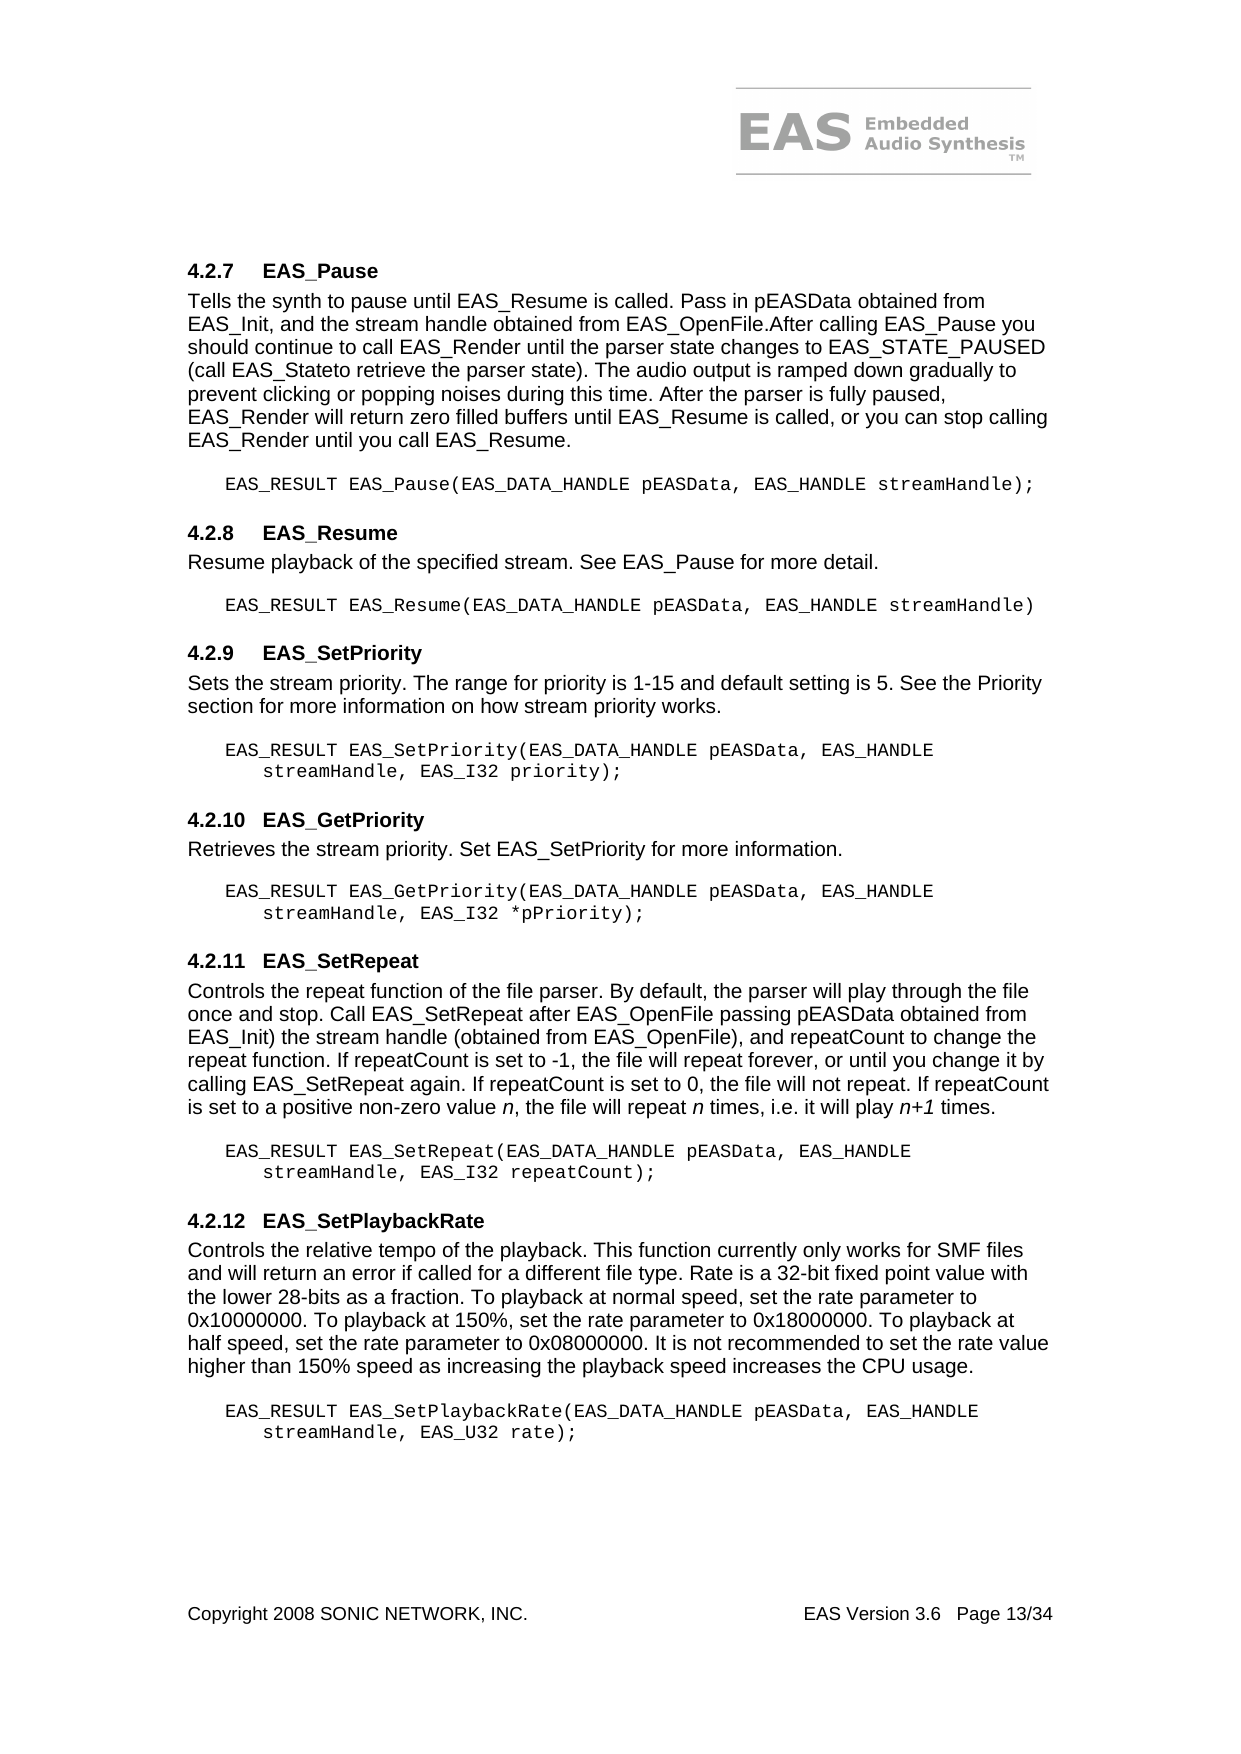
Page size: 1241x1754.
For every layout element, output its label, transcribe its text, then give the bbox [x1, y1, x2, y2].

text Sets the stream priority. The range for priority is 1-15 and default setting is 5. See the Priority section for more information on how stream priority works. [187, 671, 1053, 717]
text Retrieves the stream priority. Set EAS_SetPriority for more information. [187, 838, 1053, 861]
text EAS_RESULT EAS_SetRepeat(EAS_DATA_HANDLE pEASData, EAS_HANDLE streamHandle, EAS_I32 repeatCount); [225, 1142, 1053, 1184]
subtitle EAS_GetPriority [187, 808, 1053, 831]
text Resume playback of the specified stream. See EAS_Pause for more detail. [187, 551, 1053, 574]
subtitle EAS_Pause [187, 260, 1053, 283]
text EAS_RESULT EAS_GetPriority(EAS_DATA_HANDLE pEASData, EAS_HANDLE streamHandle, EAS_I32 *pPriority); [225, 882, 1053, 925]
text Controls the relative tempo of the playback. This function currently only works for SMF files and will return an error if called for a different file type. Rate is a 32-bit fixed point value with the lower 28-bits as a fraction. To playback at normal speed, set the rate parameter to 0x10000000. To playback at 150%, set the rate parameter to 0x18000000. To playback at half speed, set the rate parameter to 0x08000000. It is not recommended to set the rate value higher than 150% speed as increasing the playback speed increases the CPU usage. [187, 1239, 1053, 1378]
text EAS_RESULT EAS_SetPlaybackRate(EAS_DATA_HANDLE pEASData, EAS_HANDLE streamHandle, EAS_U32 rate); [225, 1401, 1053, 1444]
text Controls the repeat function of the file parser. By default, the parser will play through the file once and stop. Call EAS_SetRepeat after EAS_OpenFile passing pEASData obtained from EAS_Init) the stream handle (obtained from EAS_OpenFile), and repeatCount to change the repeat function. If repeatCount is set to -1, the file will repeat forever, or until you change it by calling EAS_SetRepeat again. If repeatCount is set to 0, the file will not repeat. If repeatCount is set to a positive non-zero value n, the file will repeat n times, i.e. it will play n+1 times. [187, 979, 1053, 1118]
picture [732, 84, 1037, 181]
subtitle EAS_SetRepeat [187, 950, 1053, 973]
subtitle EAS_Resume [187, 521, 1053, 544]
text Tells the synth to pause until EAS_Resume is called. Pass in pEASData obtained from EAS_Init, and the stream handle obtained from EAS_OpenFile.After calling EAS_Pause you should continue to call EAS_Render until the parser state changes to EAS_STATE_PAUSED (call EAS_Stateto retrieve the parser state). The audio output is ramped down gradually to prevent clicking or popping noises during this time. After the parser is fully paused, EAS_Render will return zero filled buffers until EAS_Resume is called, or you can stop calling EAS_Render until you call EAS_Resume. [187, 289, 1053, 452]
subtitle EAS_SetPlaybackRate [187, 1209, 1053, 1232]
text EAS_RESULT EAS_Resume(EAS_DATA_HANDLE pEASData, EAS_HANDLE streamHandle) [225, 595, 1053, 617]
text EAS_RESULT EAS_SetPriority(EAS_DATA_HANDLE pEASData, EAS_HANDLE streamHandle, EAS_I32 priority); [225, 741, 1053, 783]
text EAS_RESULT EAS_Pause(EAS_DATA_HANDLE pEASData, EAS_HANDLE streamHandle); [225, 475, 1053, 496]
subtitle EAS_SetPriority [187, 642, 1053, 665]
